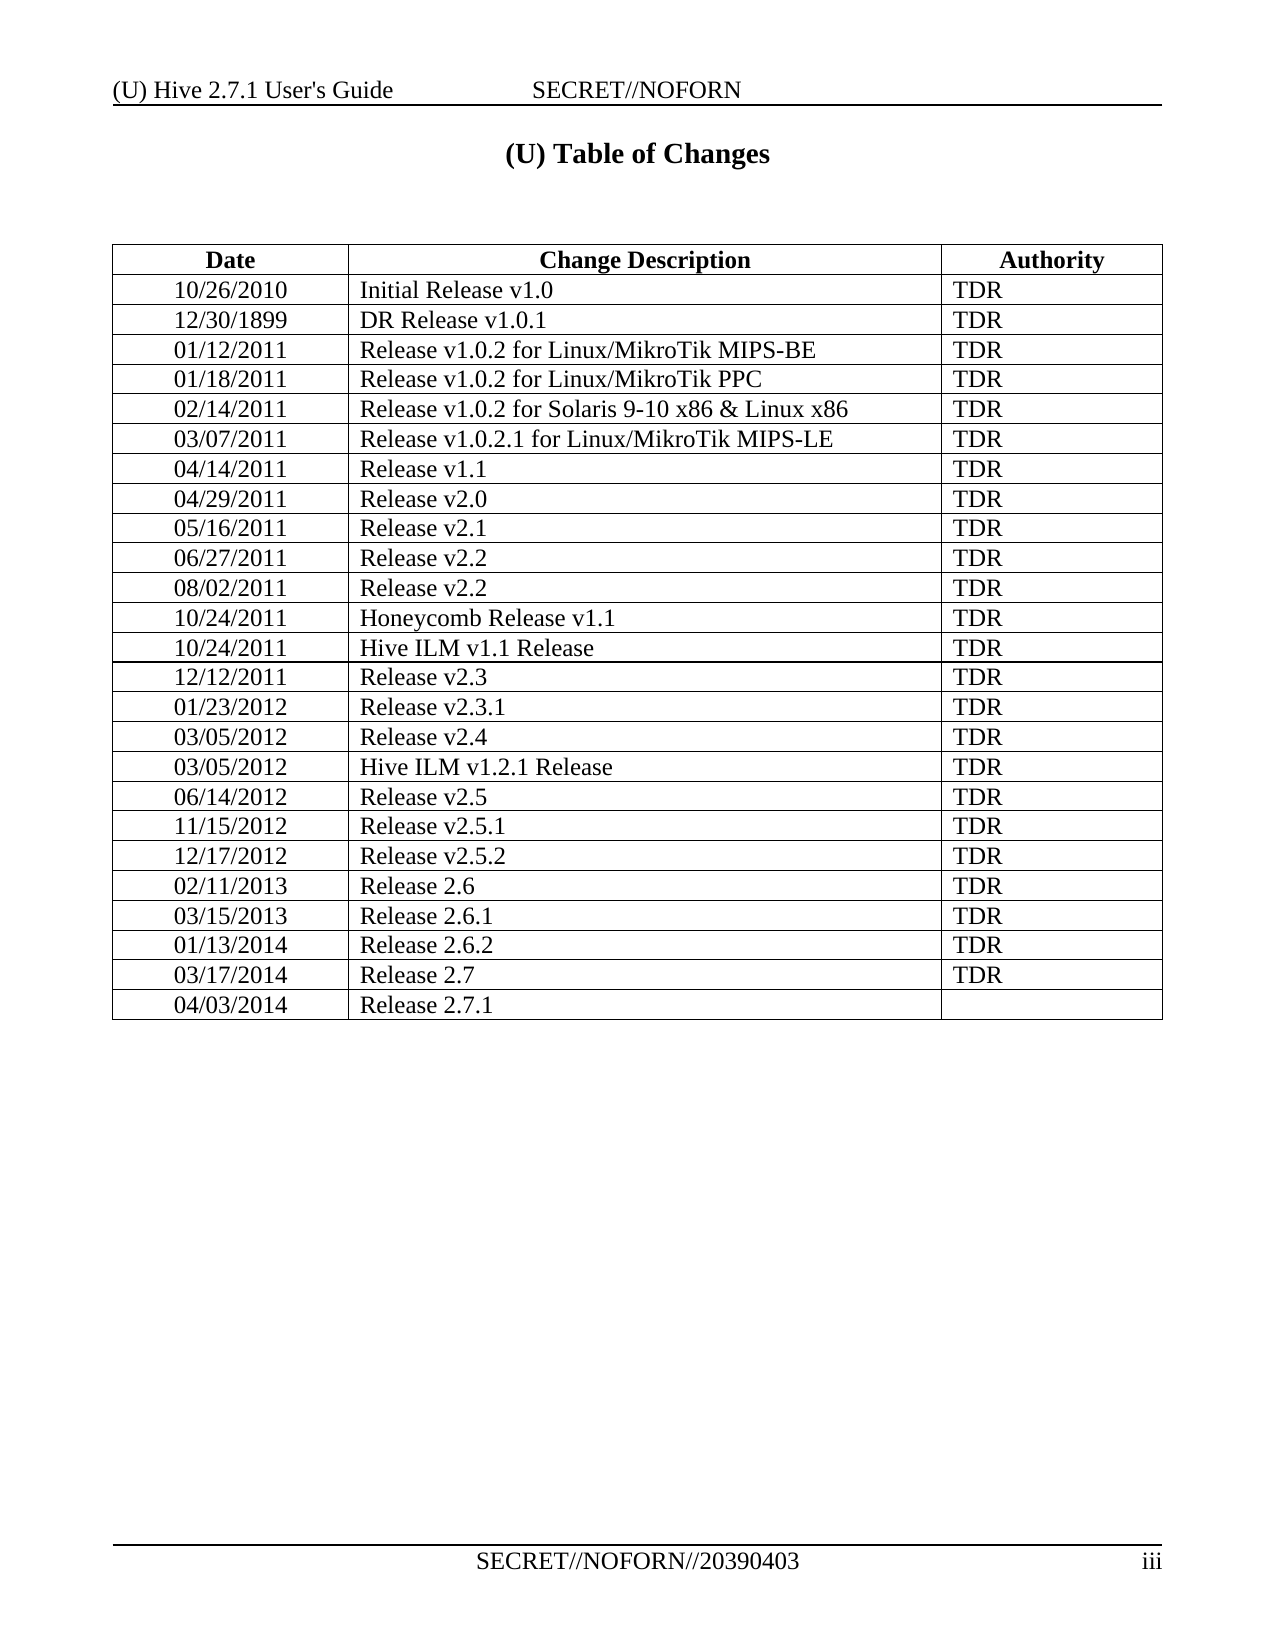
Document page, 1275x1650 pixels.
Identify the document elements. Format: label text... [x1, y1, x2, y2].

table_cell Release v2.5.2 [349, 841, 941, 870]
table_cell 01/18/2011 [113, 365, 348, 393]
table_cell TDR [942, 782, 1162, 810]
table_cell Release v2.2 [349, 543, 941, 572]
table_cell 12/30/1899 [113, 305, 348, 334]
table_cell Release 2.6 [349, 871, 941, 900]
table_cell Initial Release v1.0 [349, 275, 941, 304]
table_cell TDR [942, 543, 1162, 572]
title (U) Table of Changes [112, 136, 1162, 169]
table_cell Release v2.4 [349, 722, 941, 751]
table_cell Release v2.2 [349, 573, 941, 602]
table_cell Release v1.1 [349, 454, 941, 483]
table_cell 10/24/2011 [113, 603, 348, 632]
table_cell 08/02/2011 [113, 573, 348, 602]
table_cell TDR [942, 960, 1162, 989]
table_cell [942, 990, 1162, 1019]
table_header Change Description [349, 245, 941, 274]
table_cell 02/11/2013 [113, 871, 348, 900]
table_cell Release 2.7 [349, 960, 941, 989]
table_cell TDR [942, 722, 1162, 751]
table_cell Release v2.5 [349, 782, 941, 810]
table_cell Release v2.0 [349, 484, 941, 512]
table_cell TDR [942, 603, 1162, 632]
table_cell 01/13/2014 [113, 931, 348, 959]
table_cell Honeycomb Release v1.1 [349, 603, 941, 632]
table_cell Release v1.0.2.1 for Linux/MikroTik MIPS-LE [349, 424, 941, 453]
table_cell TDR [942, 633, 1162, 661]
table_cell 01/12/2011 [113, 335, 348, 363]
table_cell 06/27/2011 [113, 543, 348, 572]
table_cell 06/14/2012 [113, 782, 348, 810]
table_cell TDR [942, 811, 1162, 840]
table_cell 03/15/2013 [113, 901, 348, 929]
table_cell Release v2.3.1 [349, 692, 941, 721]
table_cell TDR [942, 275, 1162, 304]
table_cell 04/03/2014 [113, 990, 348, 1019]
table_cell TDR [942, 454, 1162, 483]
table_cell Release v2.3 [349, 663, 941, 691]
table_cell TDR [942, 931, 1162, 959]
table_cell 02/14/2011 [113, 394, 348, 423]
table_cell 11/15/2012 [113, 811, 348, 840]
table_cell 05/16/2011 [113, 514, 348, 542]
table_cell TDR [942, 871, 1162, 900]
table_cell Release 2.6.1 [349, 901, 941, 929]
table_cell 03/05/2012 [113, 722, 348, 751]
table_cell Release v1.0.2 for Solaris 9-10 x86 & Linux x86 [349, 394, 941, 423]
table_cell 12/12/2011 [113, 663, 348, 691]
table_cell Release v1.0.2 for Linux/MikroTik PPC [349, 365, 941, 393]
table_cell TDR [942, 394, 1162, 423]
table_header Date [113, 245, 348, 274]
table_cell TDR [942, 514, 1162, 542]
table_cell Hive ILM v1.2.1 Release [349, 752, 941, 781]
table_cell Release 2.6.2 [349, 931, 941, 959]
table_cell 04/29/2011 [113, 484, 348, 512]
table_cell Release v2.5.1 [349, 811, 941, 840]
table_cell TDR [942, 663, 1162, 691]
table_cell 03/05/2012 [113, 752, 348, 781]
table_cell TDR [942, 305, 1162, 334]
table_cell TDR [942, 484, 1162, 512]
table_cell TDR [942, 573, 1162, 602]
table_cell 03/07/2011 [113, 424, 348, 453]
table_cell TDR [942, 424, 1162, 453]
table_cell DR Release v1.0.1 [349, 305, 941, 334]
table_cell 12/17/2012 [113, 841, 348, 870]
table_cell Release 2.7.1 [349, 990, 941, 1019]
table_cell Release v2.1 [349, 514, 941, 542]
table_cell 10/26/2010 [113, 275, 348, 304]
table_cell 01/23/2012 [113, 692, 348, 721]
table_cell TDR [942, 901, 1162, 929]
table_cell 10/24/2011 [113, 633, 348, 661]
table_cell TDR [942, 335, 1162, 363]
table_cell Release v1.0.2 for Linux/MikroTik MIPS-BE [349, 335, 941, 363]
table_cell TDR [942, 752, 1162, 781]
table_cell 04/14/2011 [113, 454, 348, 483]
table_header Authority [942, 245, 1162, 274]
table_cell 03/17/2014 [113, 960, 348, 989]
table_cell TDR [942, 692, 1162, 721]
table_cell Hive ILM v1.1 Release [349, 633, 941, 661]
table_cell TDR [942, 841, 1162, 870]
table_cell TDR [942, 365, 1162, 393]
